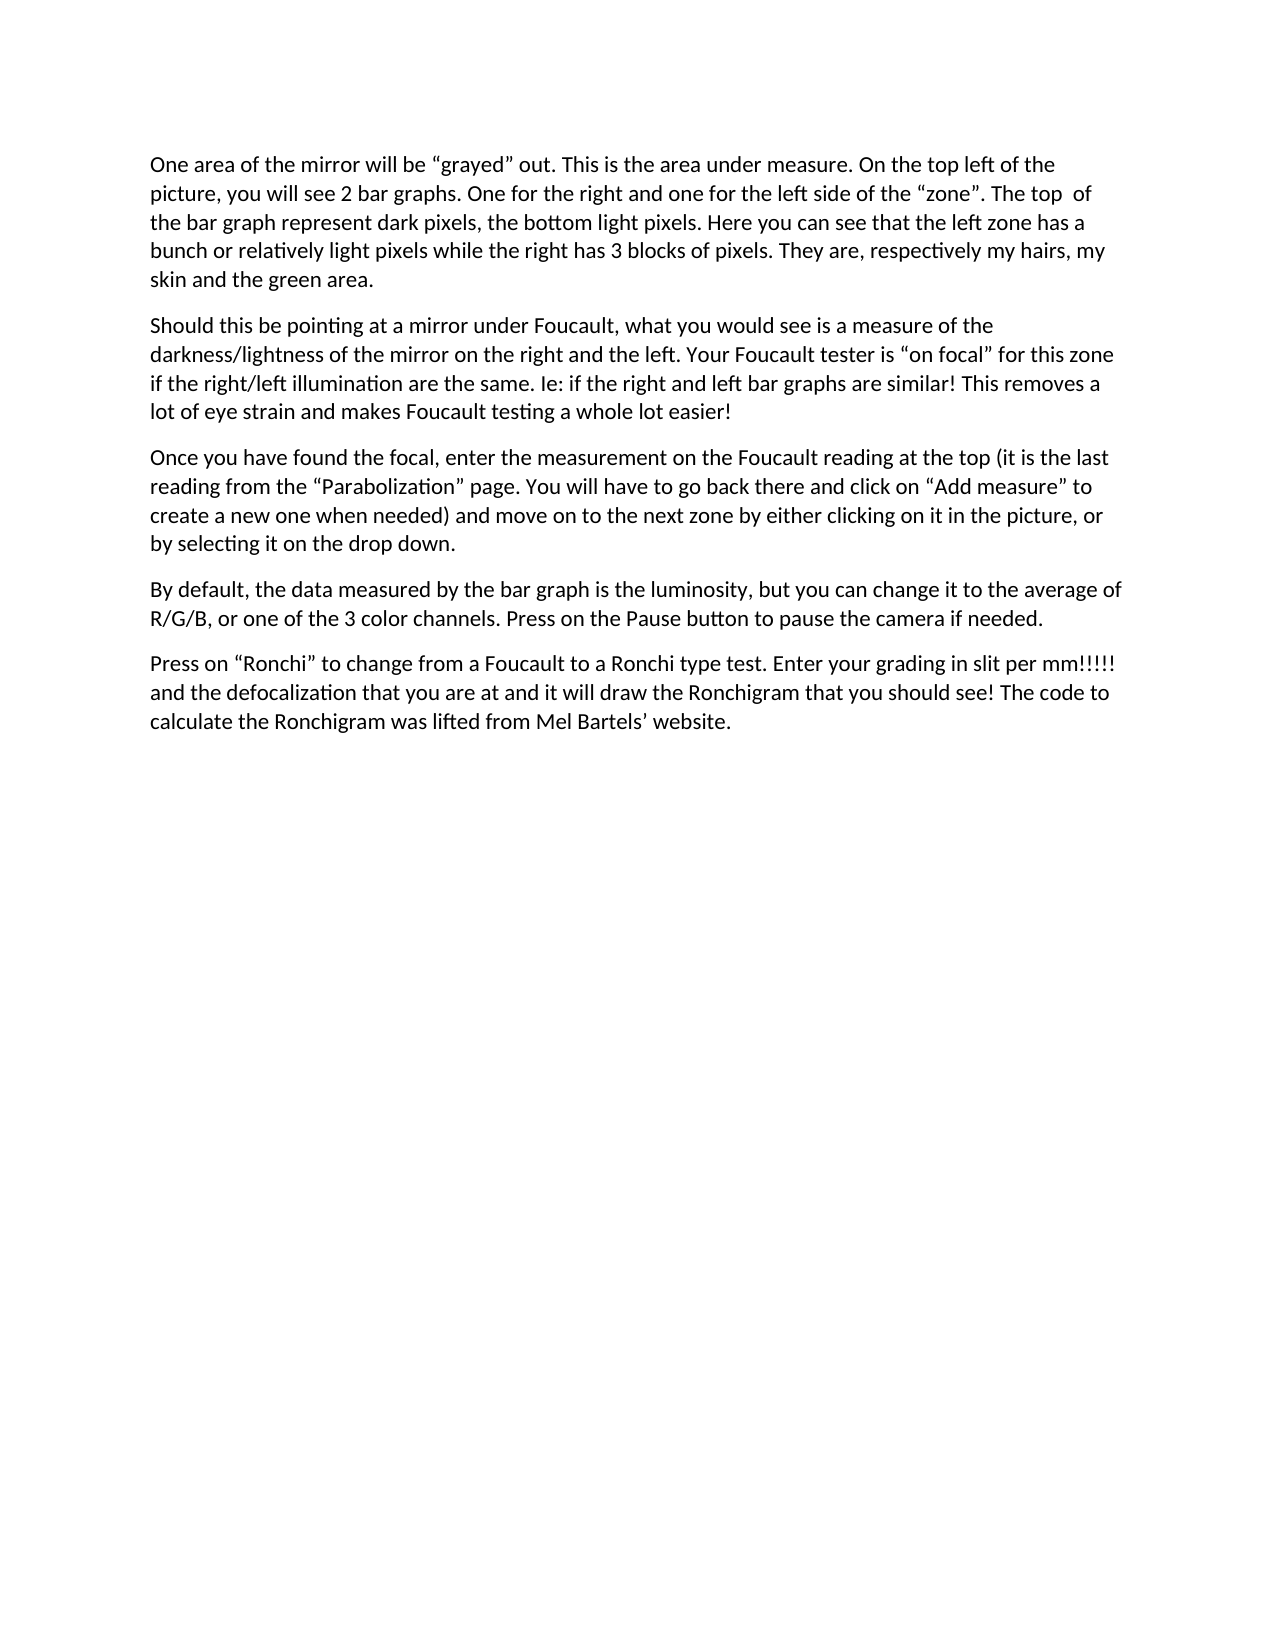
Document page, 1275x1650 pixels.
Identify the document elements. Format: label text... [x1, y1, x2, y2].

text Once you have found the focal, enter the measurement on the Foucault reading at the top (it is the last reading from the “Parabolization” page. You will have to go back there and click on “Add measure” to create a new one when needed) and move on to the next zone by either clicking on it in the picture, or by selecting it on the drop down. [150, 443, 1125, 558]
text Press on “Ronchi” to change from a Foucault to a Ronchi type test. Enter your grading in slit per mm!!!!! and the defocalization that you are at and it will draw the Ronchigram that you should see! The code to calculate the Ronchigram was lifted from Mel Bartels’ website. [150, 649, 1125, 735]
text By default, the data measured by the bar graph is the luminosity, but you can change it to the average of R/G/B, or one of the 3 color channels. Press on the Pause button to pause the camera if needed. [150, 575, 1125, 632]
text One area of the mirror will be “grayed” out. This is the area under measure. On the top left of the picture, you will see 2 bar graphs. One for the right and one for the left side of the “zone”. The top of the bar graph represent dark pixels, the bottom light pixels. Here you can see that the left zone has a bunch or relatively light pixels while the right has 3 blocks of pixels. They are, respectively my hairs, my skin and the green area. [150, 150, 1125, 293]
text Should this be pointing at a mirror under Foucault, what you would see is a measure of the darkness/lightness of the mirror on the right and the left. Your Foucault tester is “on focal” for this zone if the right/left illumination are the same. Ie: if the right and left bar graphs are similar! This removes a lot of eye strain and makes Foucault testing a whole lot easier! [150, 311, 1125, 426]
